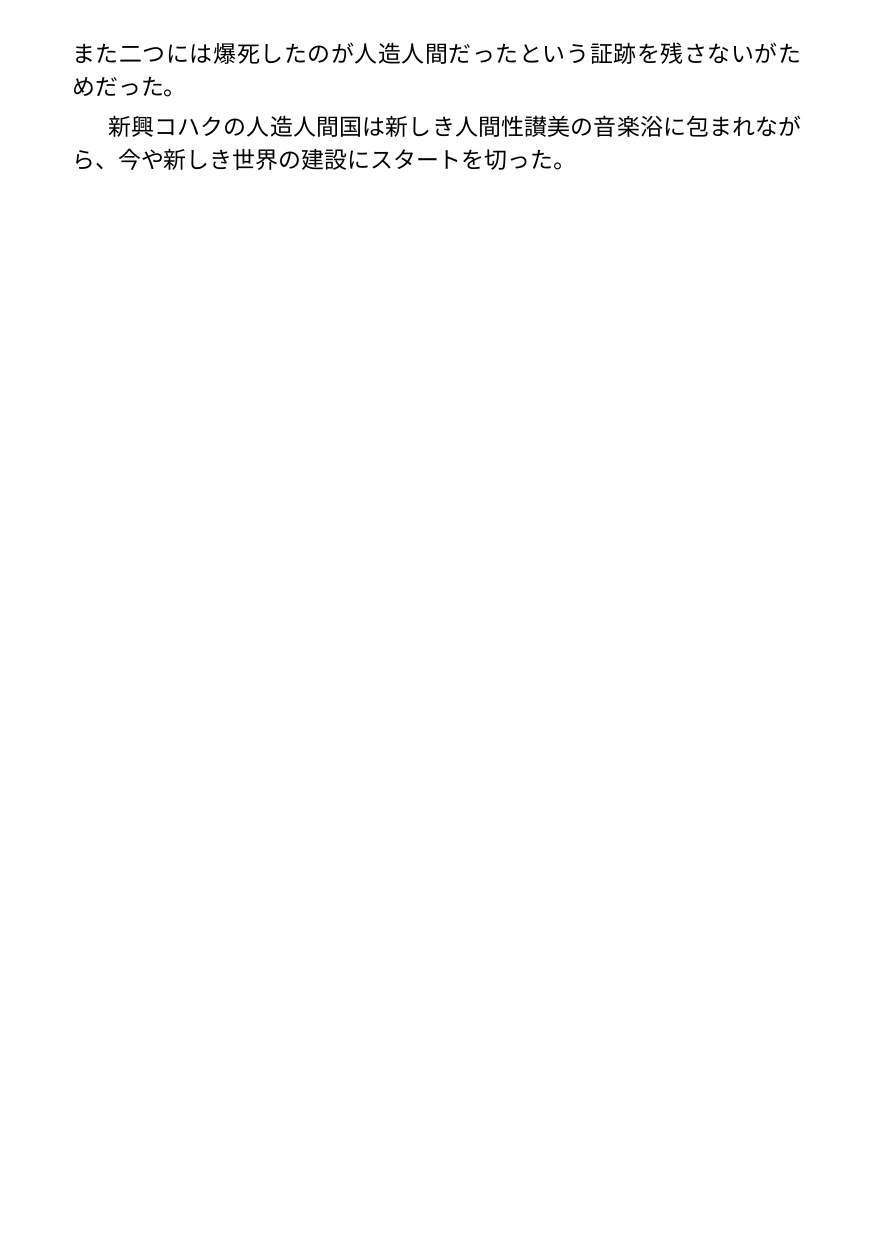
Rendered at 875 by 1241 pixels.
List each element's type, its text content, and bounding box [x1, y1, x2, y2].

text また二つには爆死したのが人造人間だったという証跡を残さないがためだった。 [72, 36, 802, 102]
text 新興コハクの人造人間国は新しき人間性讃美の音楽浴に包まれながら、今や新しき世界の建設にスタートを切った。 [72, 108, 802, 175]
